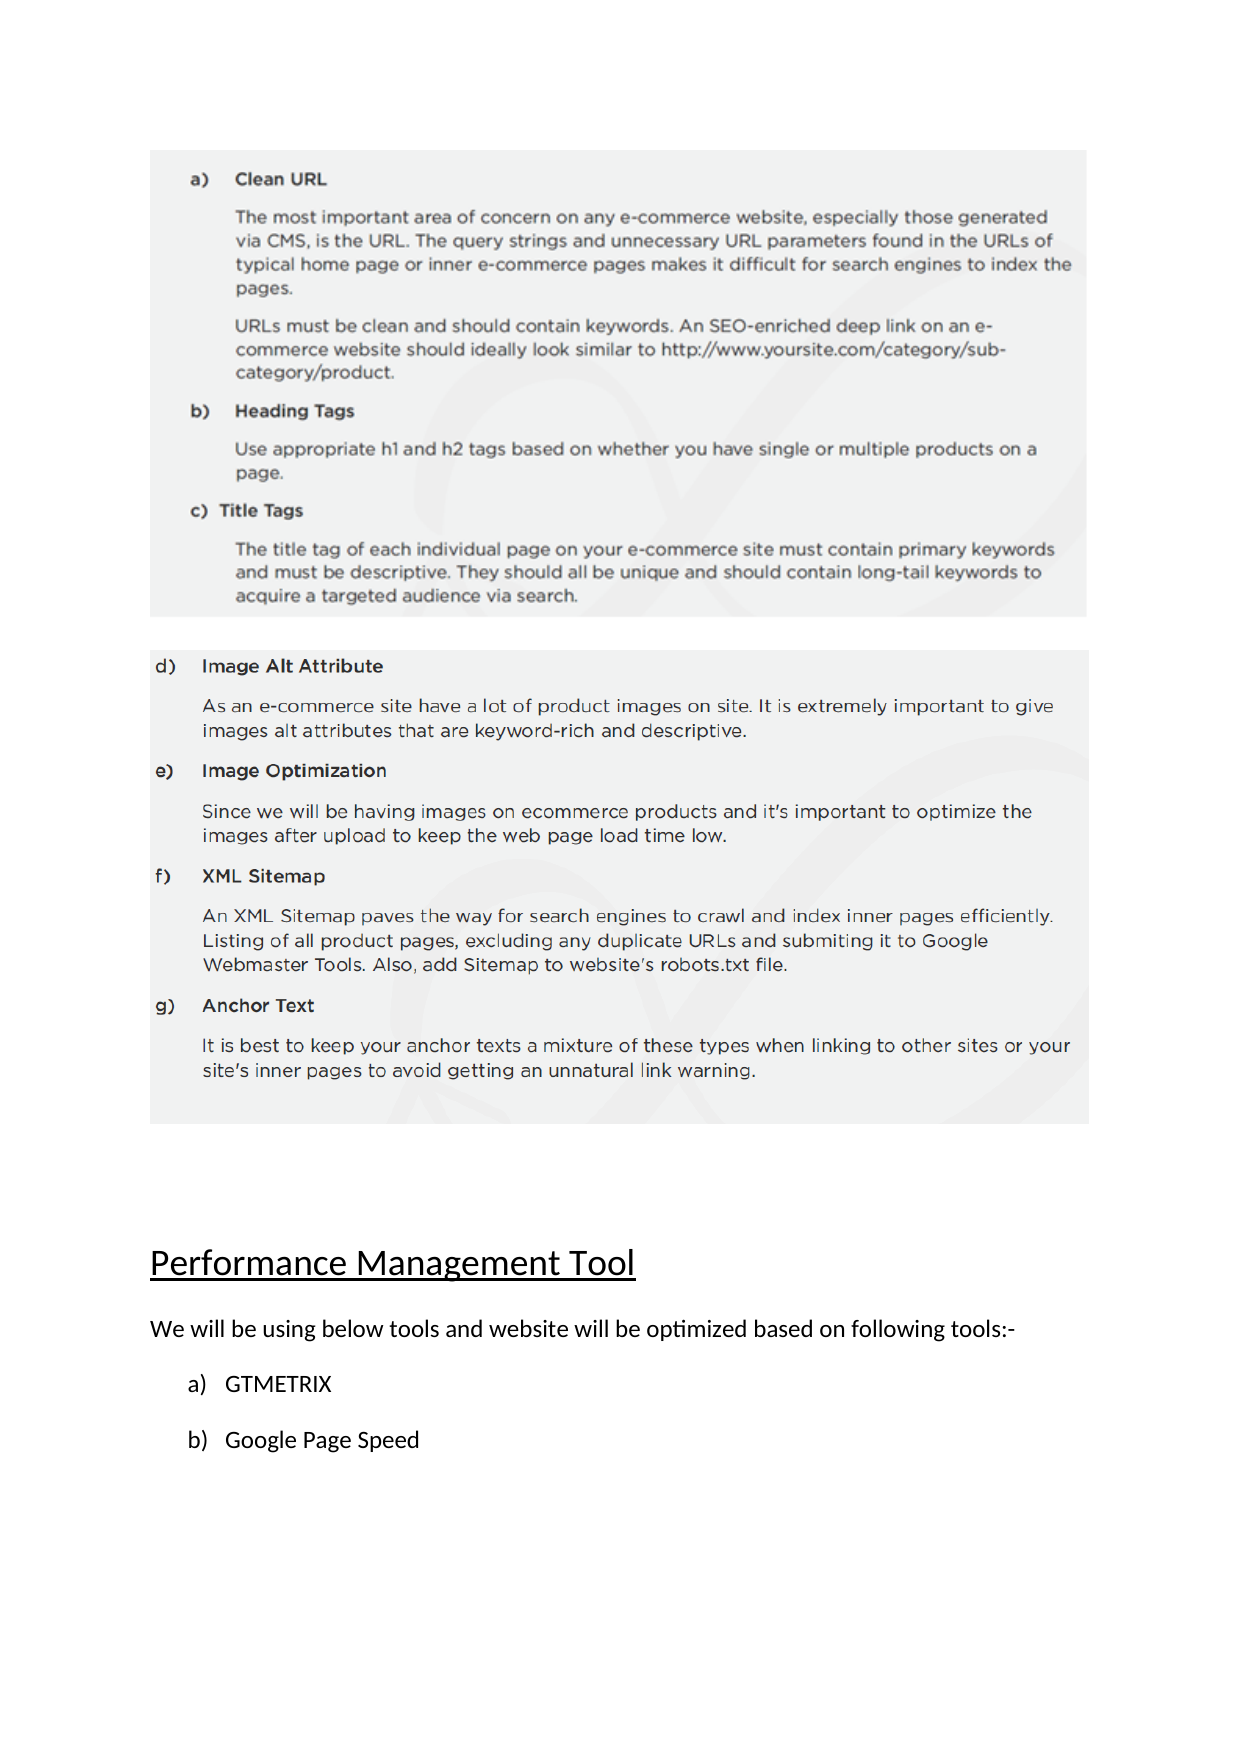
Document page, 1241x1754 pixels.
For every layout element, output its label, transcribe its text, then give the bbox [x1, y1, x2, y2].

text Performance Management Tool [150, 1239, 1090, 1285]
list GTMETRIX [187, 1369, 1090, 1399]
picture [150, 150, 1089, 625]
text We will be using below tools and website will be optimized based on following tools:- [150, 1313, 1090, 1343]
list Google Page Speed [187, 1424, 1090, 1455]
picture [150, 650, 1089, 1124]
